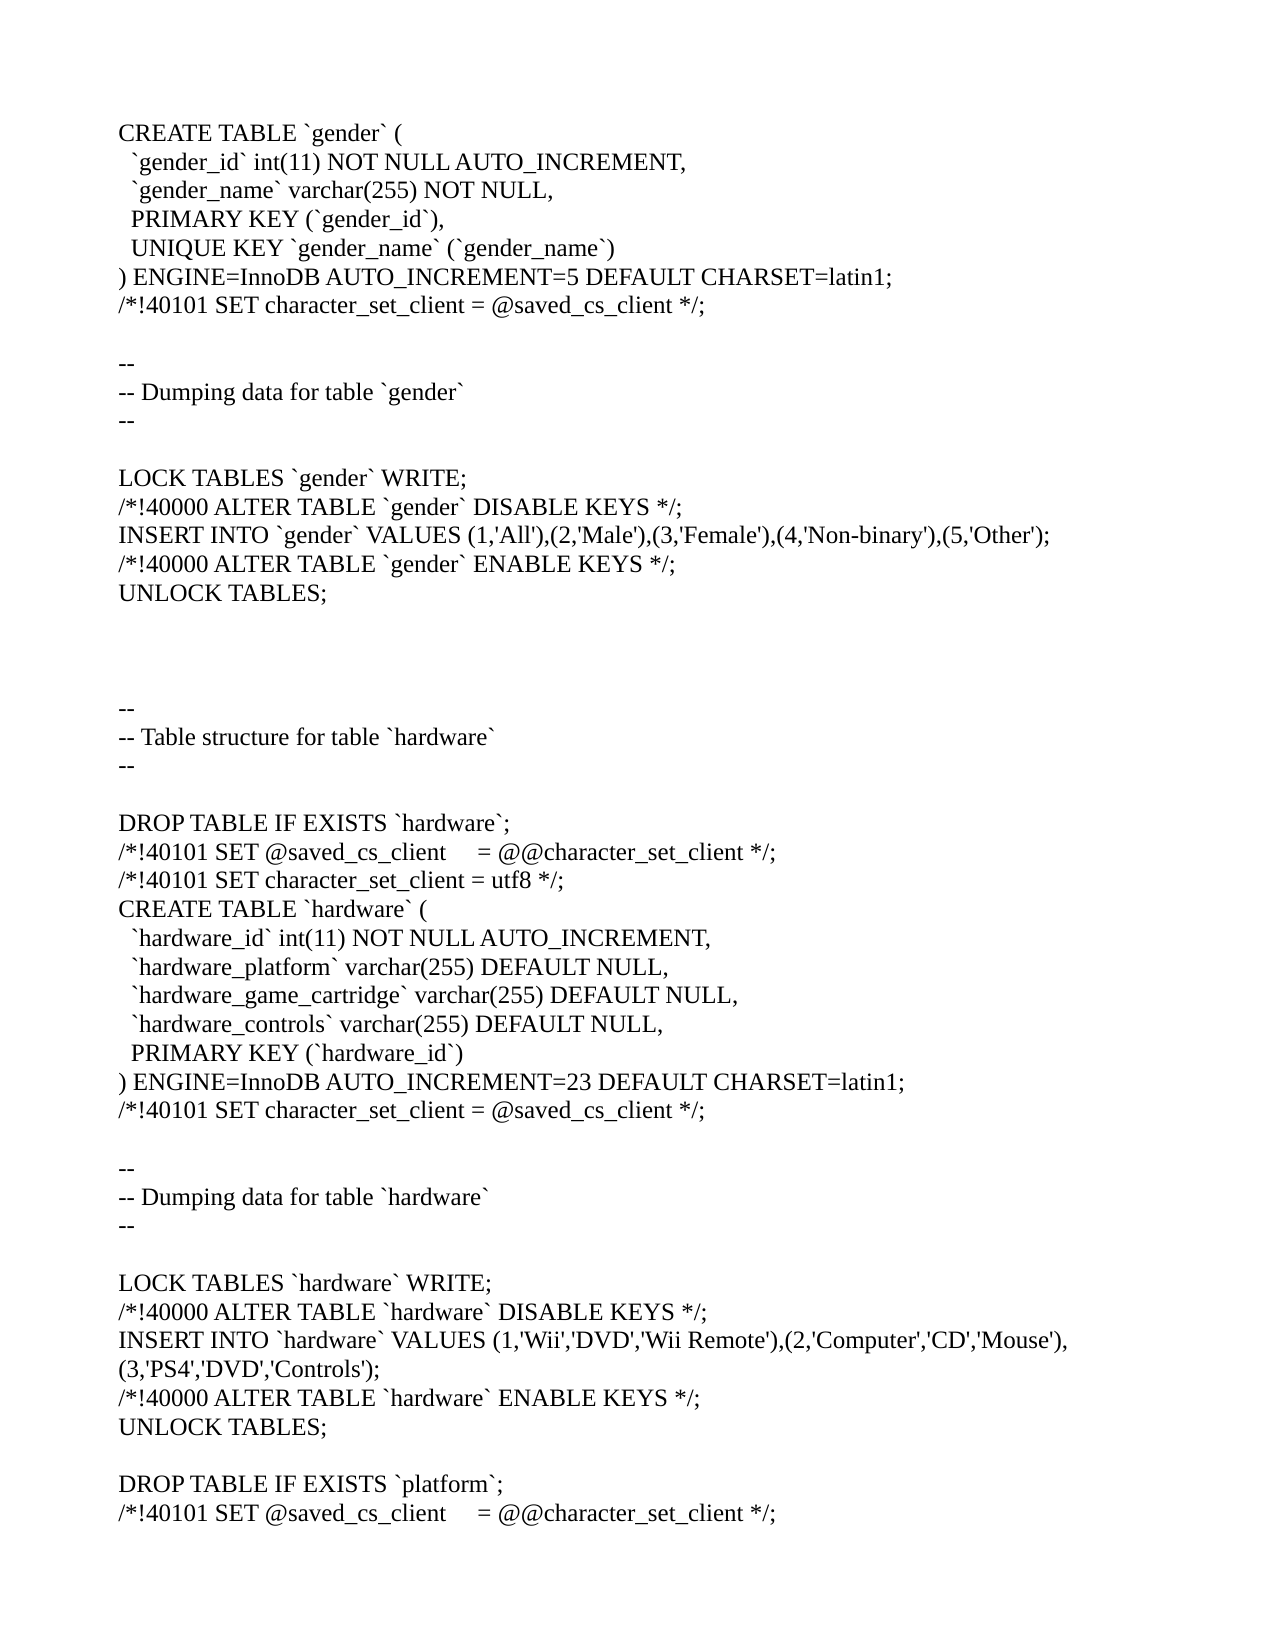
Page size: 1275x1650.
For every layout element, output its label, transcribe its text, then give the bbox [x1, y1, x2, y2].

text CREATE TABLE `gender` ( `gender_id` int(11) NOT NULL AUTO_INCREMENT, `gender_name` varchar(255) NOT NULL, PRIMARY KEY (`gender_id`), UNIQUE KEY `gender_name` (`gender_name`) ) ENGINE=InnoDB AUTO_INCREMENT=5 DEFAULT CHARSET=latin1; /*!40101 SET character_set_client = @saved_cs_client */; -- -- Dumping data for table `gender` -- LOCK TABLES `gender` WRITE; /*!40000 ALTER TABLE `gender` DISABLE KEYS */; INSERT INTO `gender` VALUES (1,'All'),(2,'Male'),(3,'Female'),(4,'Non-binary'),(5,'Other'); /*!40000 ALTER TABLE `gender` ENABLE KEYS */; UNLOCK TABLES; -- -- Table structure for table `hardware` -- DROP TABLE IF EXISTS `hardware`; /*!40101 SET @saved_cs_client = @@character_set_client */; /*!40101 SET character_set_client = utf8 */; CREATE TABLE `hardware` ( `hardware_id` int(11) NOT NULL AUTO_INCREMENT, `hardware_platform` varchar(255) DEFAULT NULL, `hardware_game_cartridge` varchar(255) DEFAULT NULL, `hardware_controls` varchar(255) DEFAULT NULL, PRIMARY KEY (`hardware_id`) ) ENGINE=InnoDB AUTO_INCREMENT=23 DEFAULT CHARSET=latin1; /*!40101 SET character_set_client = @saved_cs_client */; -- -- Dumping data for table `hardware` -- LOCK TABLES `hardware` WRITE; /*!40000 ALTER TABLE `hardware` DISABLE KEYS */; INSERT INTO `hardware` VALUES (1,'Wii','DVD','Wii Remote'),(2,'Computer','CD','Mouse'),(3,'PS4','DVD','Controls'); /*!40000 ALTER TABLE `hardware` ENABLE KEYS */; UNLOCK TABLES; DROP TABLE IF EXISTS `platform`; /*!40101 SET @saved_cs_client = @@character_set_client */; [118, 118, 1157, 1527]
